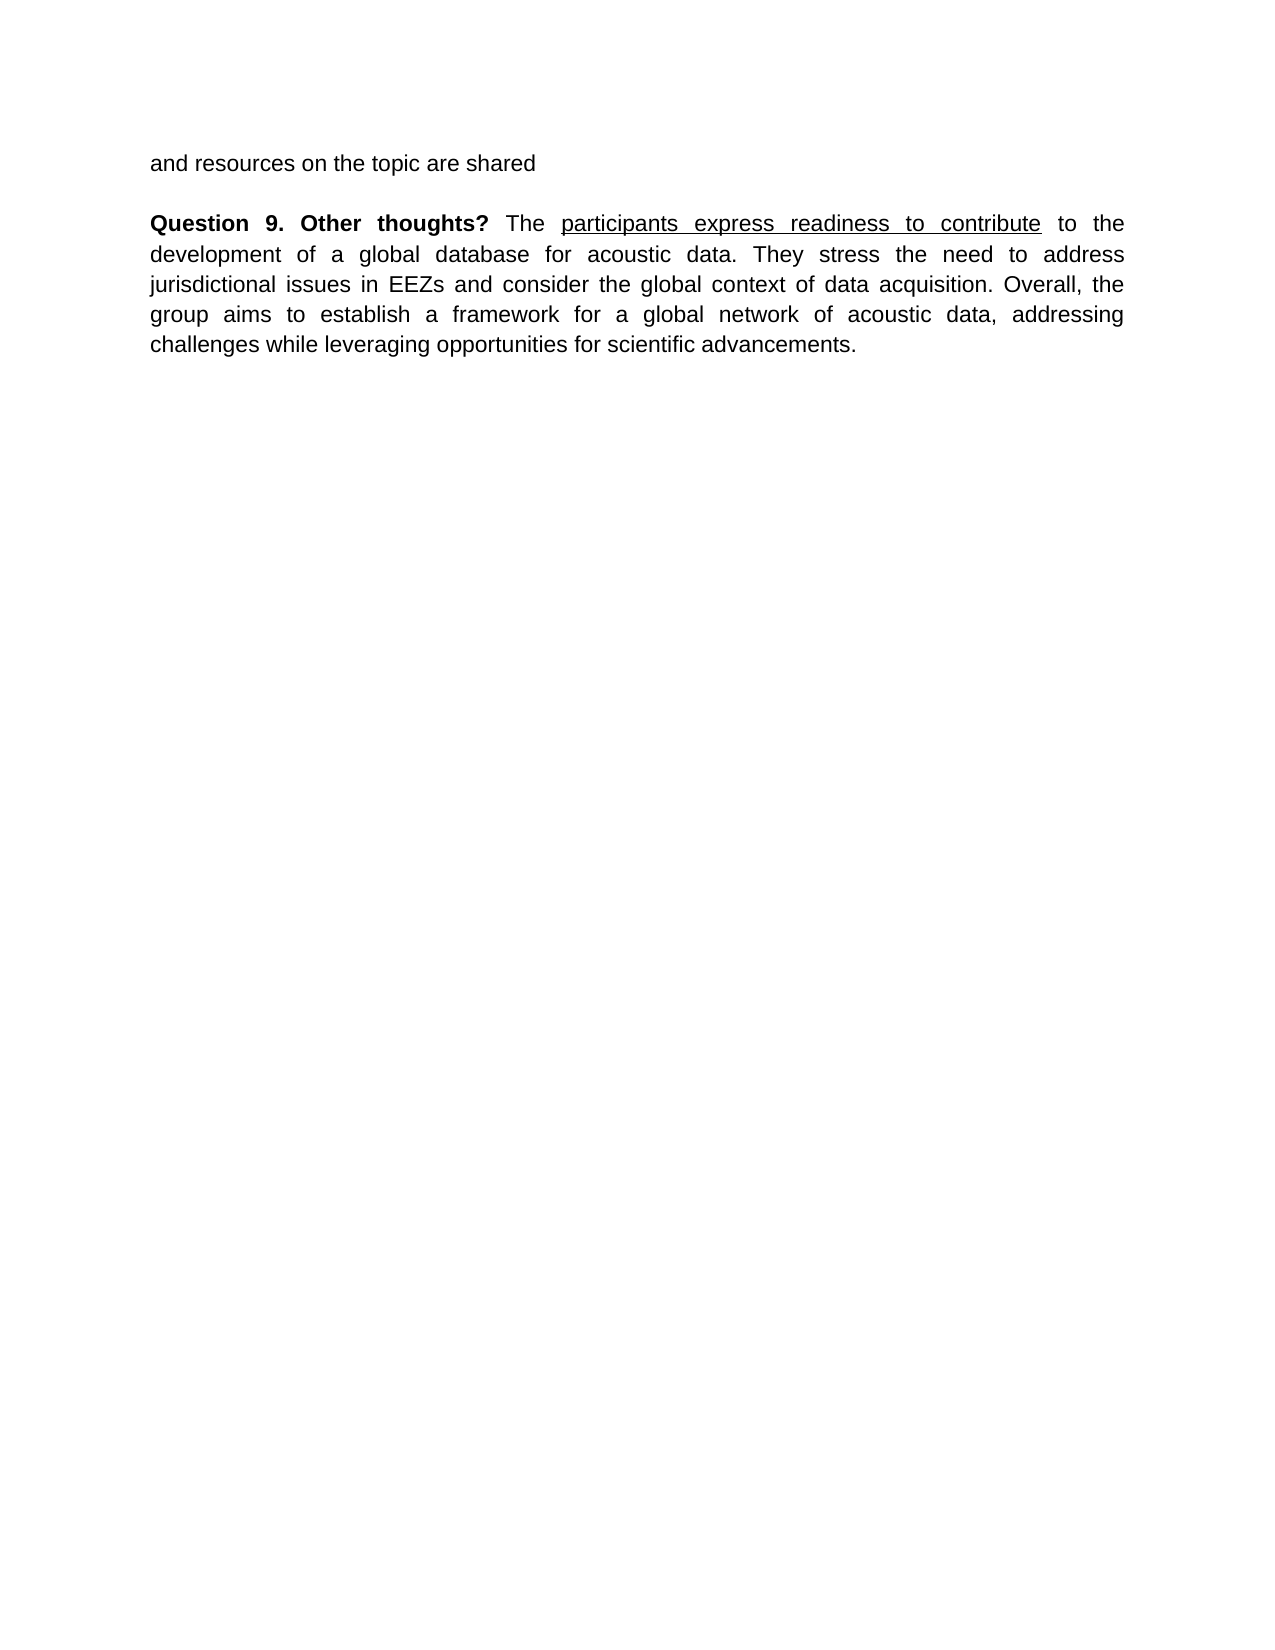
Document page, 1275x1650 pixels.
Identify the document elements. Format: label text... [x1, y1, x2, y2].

text Question 9. Other thoughts? The participants express readiness to contribute to the development of a global database for acoustic data. They stress the need to address jurisdictional issues in EEZs and consider the global context of data acquisition. Overall, the group aims to establish a framework for a global network of acoustic data, addressing challenges while leveraging opportunities for scientific advancements. [150, 210, 1125, 358]
text and resources on the topic are shared [150, 150, 1125, 176]
